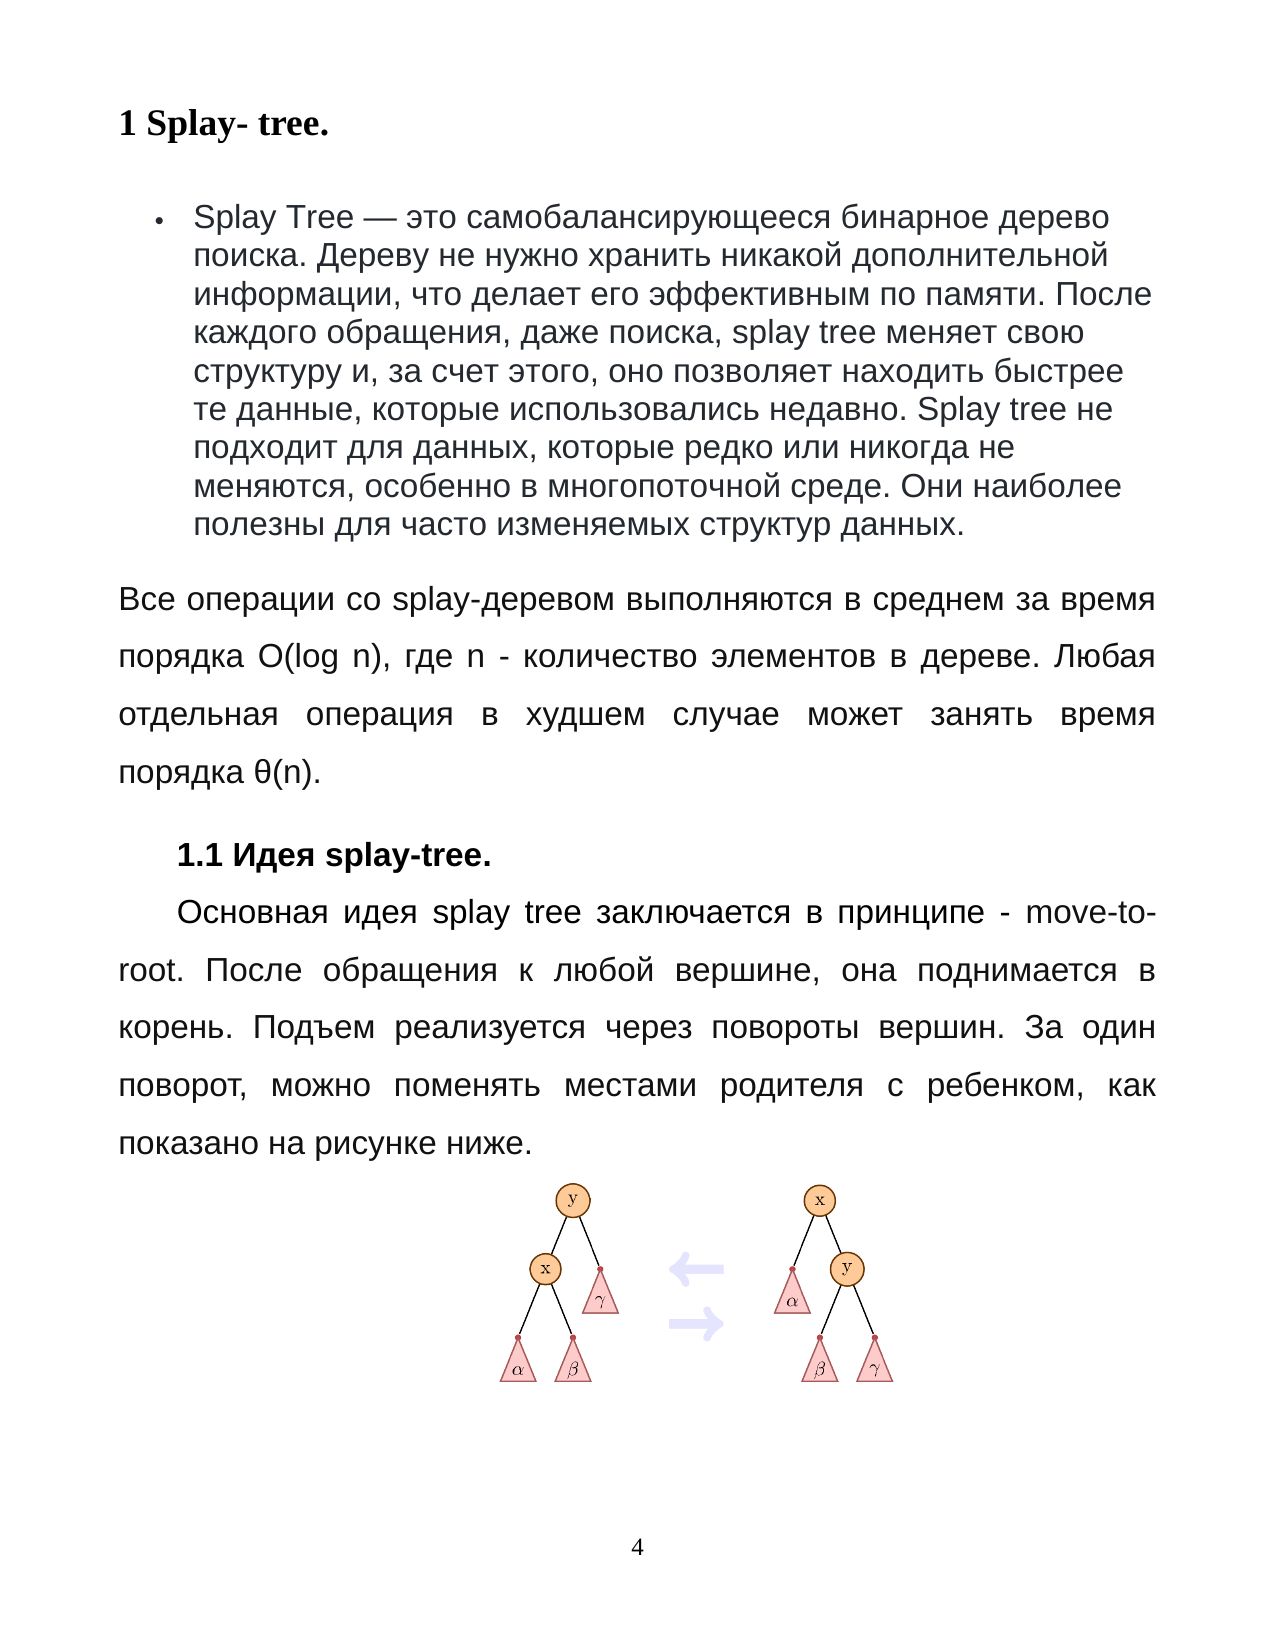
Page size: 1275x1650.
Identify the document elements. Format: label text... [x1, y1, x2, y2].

text 1.1 Идея splay-tree. [118, 835, 1157, 873]
text Все операции со splay-деревом выполняются в среднем за время порядка O(log n), где n - количество элементов в дереве. Любая отдельная операция в худшем случае может занять время порядка θ(n). [118, 579, 1157, 790]
text 1 Splay- tree. [118, 101, 1157, 144]
list Splay Tree — это самобалансирующееся бинарное дерево поиска. Дереву не нужно хранить никакой дополнительной информации, что делает его эффективным по памяти. После каждого обращения, даже поиска, splay tree меняет свою структуру и, за счет этого, оно позволяет находить быстрее те данные, которые использовались недавно. Splay tree не подходит для данных, которые редко или никогда не меняются, особенно в многопоточной среде. Они наиболее полезны для часто изменяемых структур данных. [156, 197, 1157, 543]
text Основная идея splay tree заключается в принципе - move-to-root. После обращения к любой вершине, она поднимается в корень. Подъем реализуется через повороты вершин. За один поворот, можно поменять местами родителя с ребенком, как показано на рисунке ниже. [118, 892, 1157, 1161]
